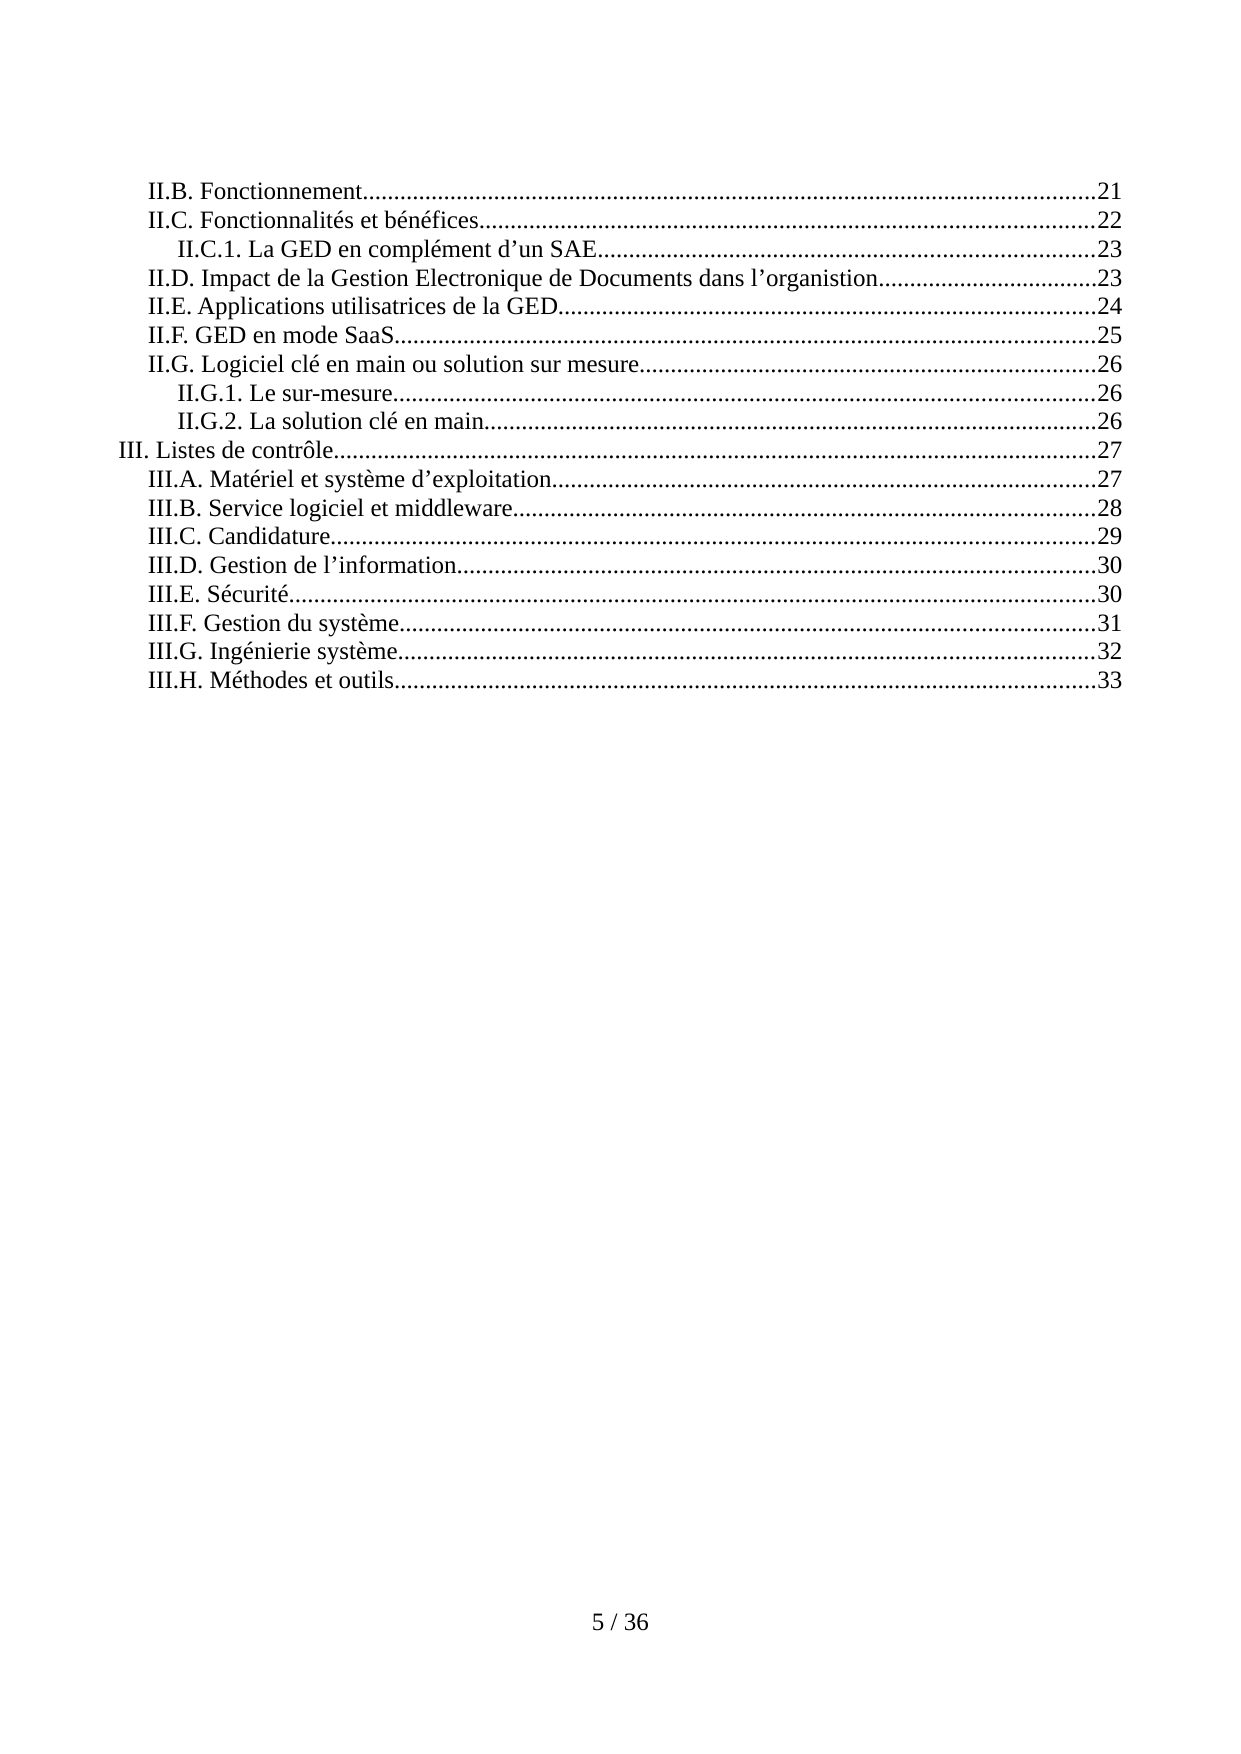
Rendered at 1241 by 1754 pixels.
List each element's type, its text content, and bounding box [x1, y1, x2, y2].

text II.E. Applications utilisatrices de la GED 24 [148, 291, 1122, 320]
text II.G.1. Le sur-mesure 26 [177, 378, 1122, 406]
text III.C. Candidature 29 [148, 521, 1122, 550]
text II.C.1. La GED en complément d’un SAE 23 [177, 234, 1122, 263]
text III.D. Gestion de l’information 30 [148, 550, 1122, 579]
text III.F. Gestion du système 31 [148, 608, 1122, 636]
text III.E. Sécurité 30 [148, 579, 1122, 608]
text II.D. Impact de la Gestion Electronique de Documents dans l’organistion 23 [148, 263, 1122, 291]
text III.A. Matériel et système d’exploitation 27 [148, 464, 1122, 493]
text II.G. Logiciel clé en main ou solution sur mesure 26 [148, 349, 1122, 378]
text III. Listes de contrôle 27 [118, 435, 1122, 464]
text II.F. GED en mode SaaS 25 [148, 320, 1122, 349]
text III.G. Ingénierie système 32 [148, 636, 1122, 665]
text II.C. Fonctionnalités et bénéfices 22 [148, 205, 1122, 234]
text II.G.2. La solution clé en main 26 [177, 406, 1122, 435]
text III.B. Service logiciel et middleware 28 [148, 493, 1122, 521]
text II.B. Fonctionnement 21 [148, 176, 1122, 205]
text III.H. Méthodes et outils 33 [148, 665, 1122, 694]
